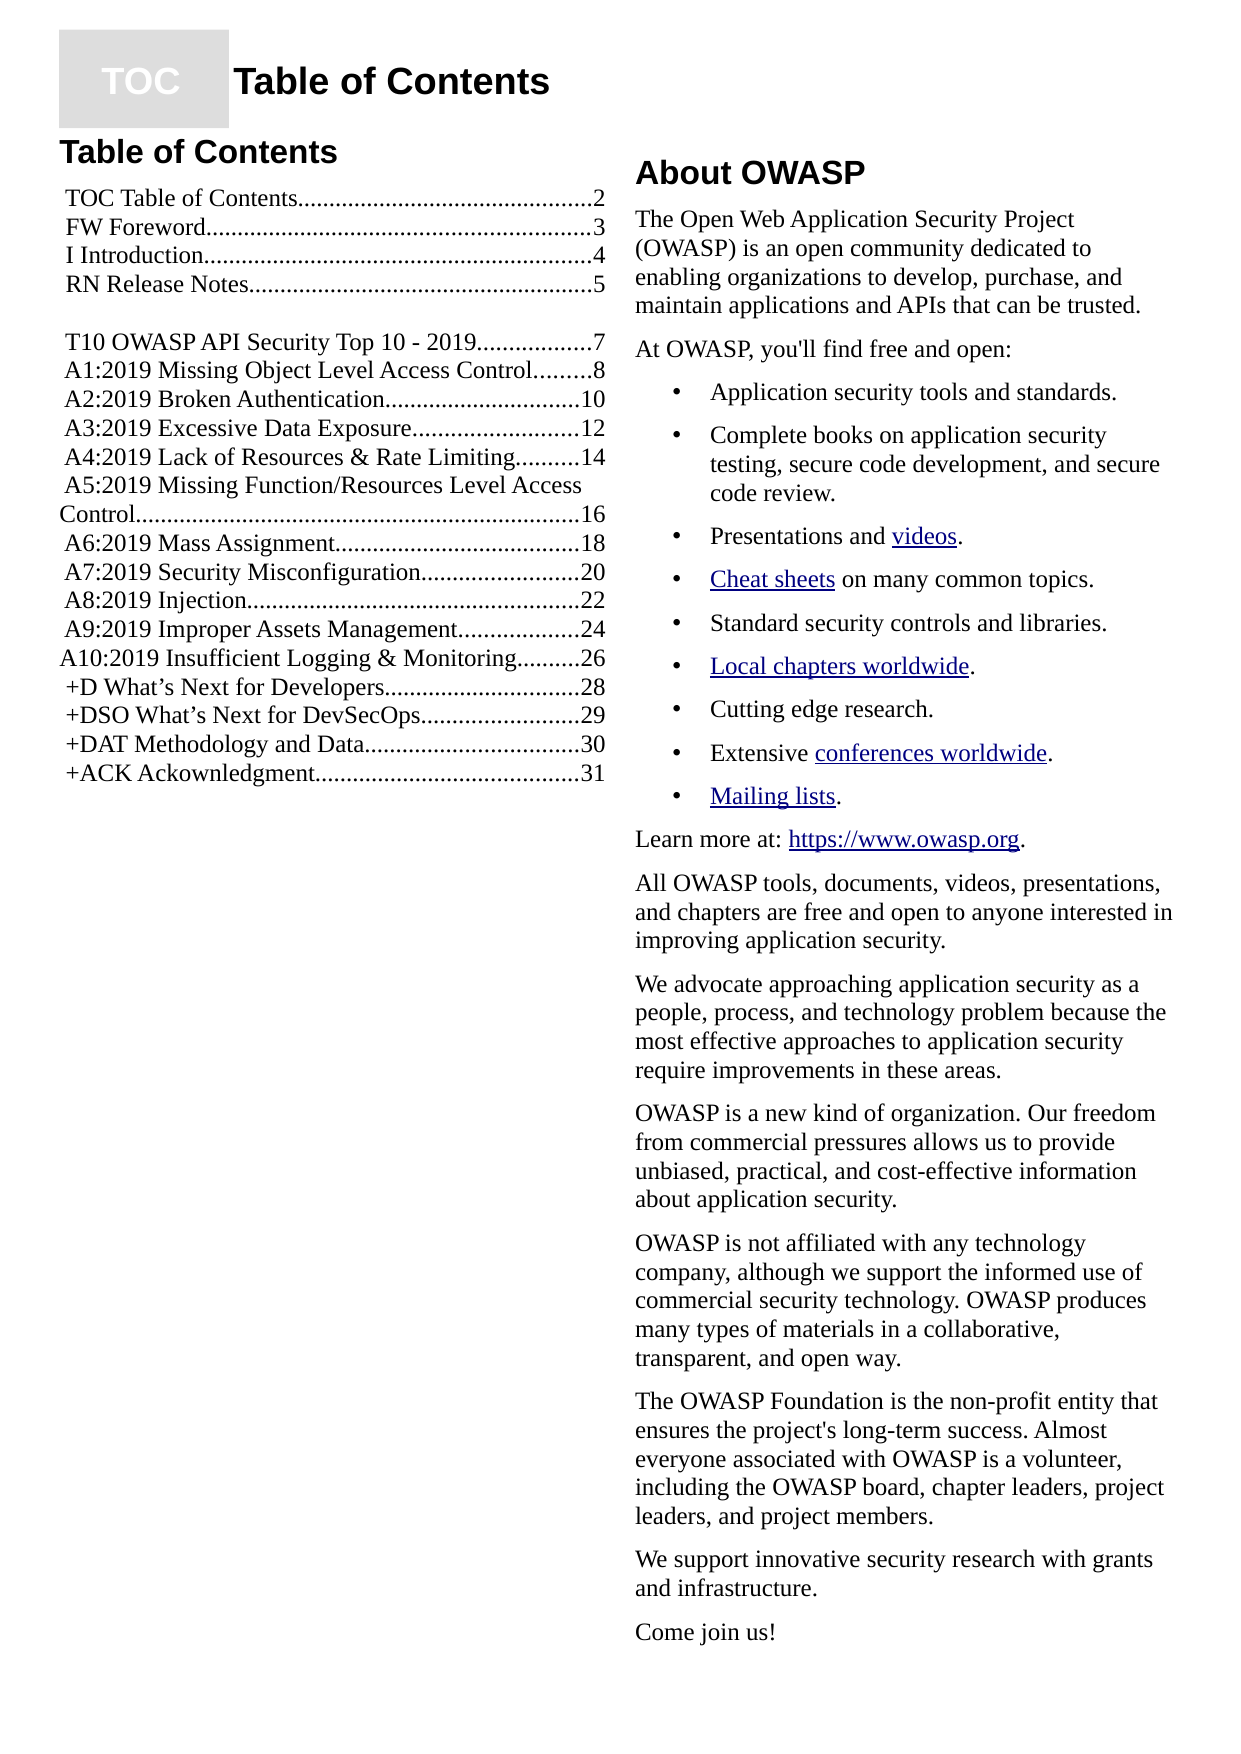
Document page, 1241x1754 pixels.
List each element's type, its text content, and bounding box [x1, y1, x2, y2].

list Local chapters worldwide. [672, 651, 1181, 680]
text Come join us! [635, 1617, 1181, 1645]
text All OWASP tools, documents, videos, presentations, and chapters are free and open to anyone interested in improving application security. [635, 868, 1181, 954]
list Extensive conferences worldwide. [672, 738, 1181, 767]
subtitle Table of Contents [59, 132, 605, 171]
text The Open Web Application Security Project (OWASP) is an open community dedicated to enabling organizations to develop, purchase, and maintain applications and APIs that can be trusted. [635, 204, 1181, 319]
text A6:2019 Mass Assignment 18 [59, 528, 605, 557]
text A7:2019 Security Misconfiguration 20 [59, 557, 605, 586]
text We advocate approaching application security as a people, process, and technology problem because the most effective approaches to application security require improvements in these areas. [635, 969, 1181, 1084]
text I Introduction 4 [59, 241, 605, 269]
text A9:2019 Improper Assets Management 24 [59, 614, 605, 643]
text +ACK Ackownledgment 31 [59, 758, 605, 787]
text +D What’s Next for Developers 28 [59, 672, 605, 701]
text +DAT Methodology and Data 30 [59, 729, 605, 758]
text A3:2019 Excessive Data Exposure 12 [59, 413, 605, 442]
list Standard security controls and libraries. [672, 608, 1181, 637]
text A5:2019 Missing Function/Resources Level Access Control 16 [59, 471, 605, 528]
list Complete books on application security testing, secure code development, and secure code review. [672, 420, 1181, 507]
list Application security tools and standards. [672, 377, 1181, 406]
text TOC Table of Contents 2 [59, 183, 605, 212]
list Cheat sheets on many common topics. [672, 564, 1181, 593]
list Mailing lists. [672, 781, 1181, 810]
text We support innovative security research with grants and infrastructure. [635, 1544, 1181, 1602]
text T10 OWASP API Security Top 10 - 2019 7 [59, 327, 605, 356]
text RN Release Notes 5 [59, 269, 605, 298]
text The OWASP Foundation is the non-profit entity that ensures the project's long-term success. Almost everyone associated with OWASP is a volunteer, including the OWASP board, chapter leaders, project leaders, and project members. [635, 1386, 1181, 1530]
list Presentations and videos. [672, 521, 1181, 550]
text A1:2019 Missing Object Level Access Control 8 [59, 356, 605, 384]
list Cutting edge research. [672, 694, 1181, 723]
text FW Foreword 3 [59, 212, 605, 241]
text A10:2019 Insufficient Logging & Monitoring 26 [59, 643, 605, 672]
text A2:2019 Broken Authentication 10 [59, 384, 605, 413]
text A4:2019 Lack of Resources & Rate Limiting 14 [59, 442, 605, 471]
text OWASP is not affiliated with any technology company, although we support the informed use of commercial security technology. OWASP produces many types of materials in a collaborative, transparent, and open way. [635, 1228, 1181, 1372]
subtitle About OWASP [635, 153, 1181, 192]
text A8:2019 Injection 22 [59, 586, 605, 614]
text OWASP is a new kind of organization. Our freedom from commercial pressures allows us to provide unbiased, practical, and cost-effective information about application security. [635, 1098, 1181, 1213]
text At OWASP, you'll find free and open: [635, 334, 1181, 362]
text +DSO What’s Next for DevSecOps 29 [59, 701, 605, 729]
text Learn more at: https://www.owasp.org. [635, 824, 1181, 853]
